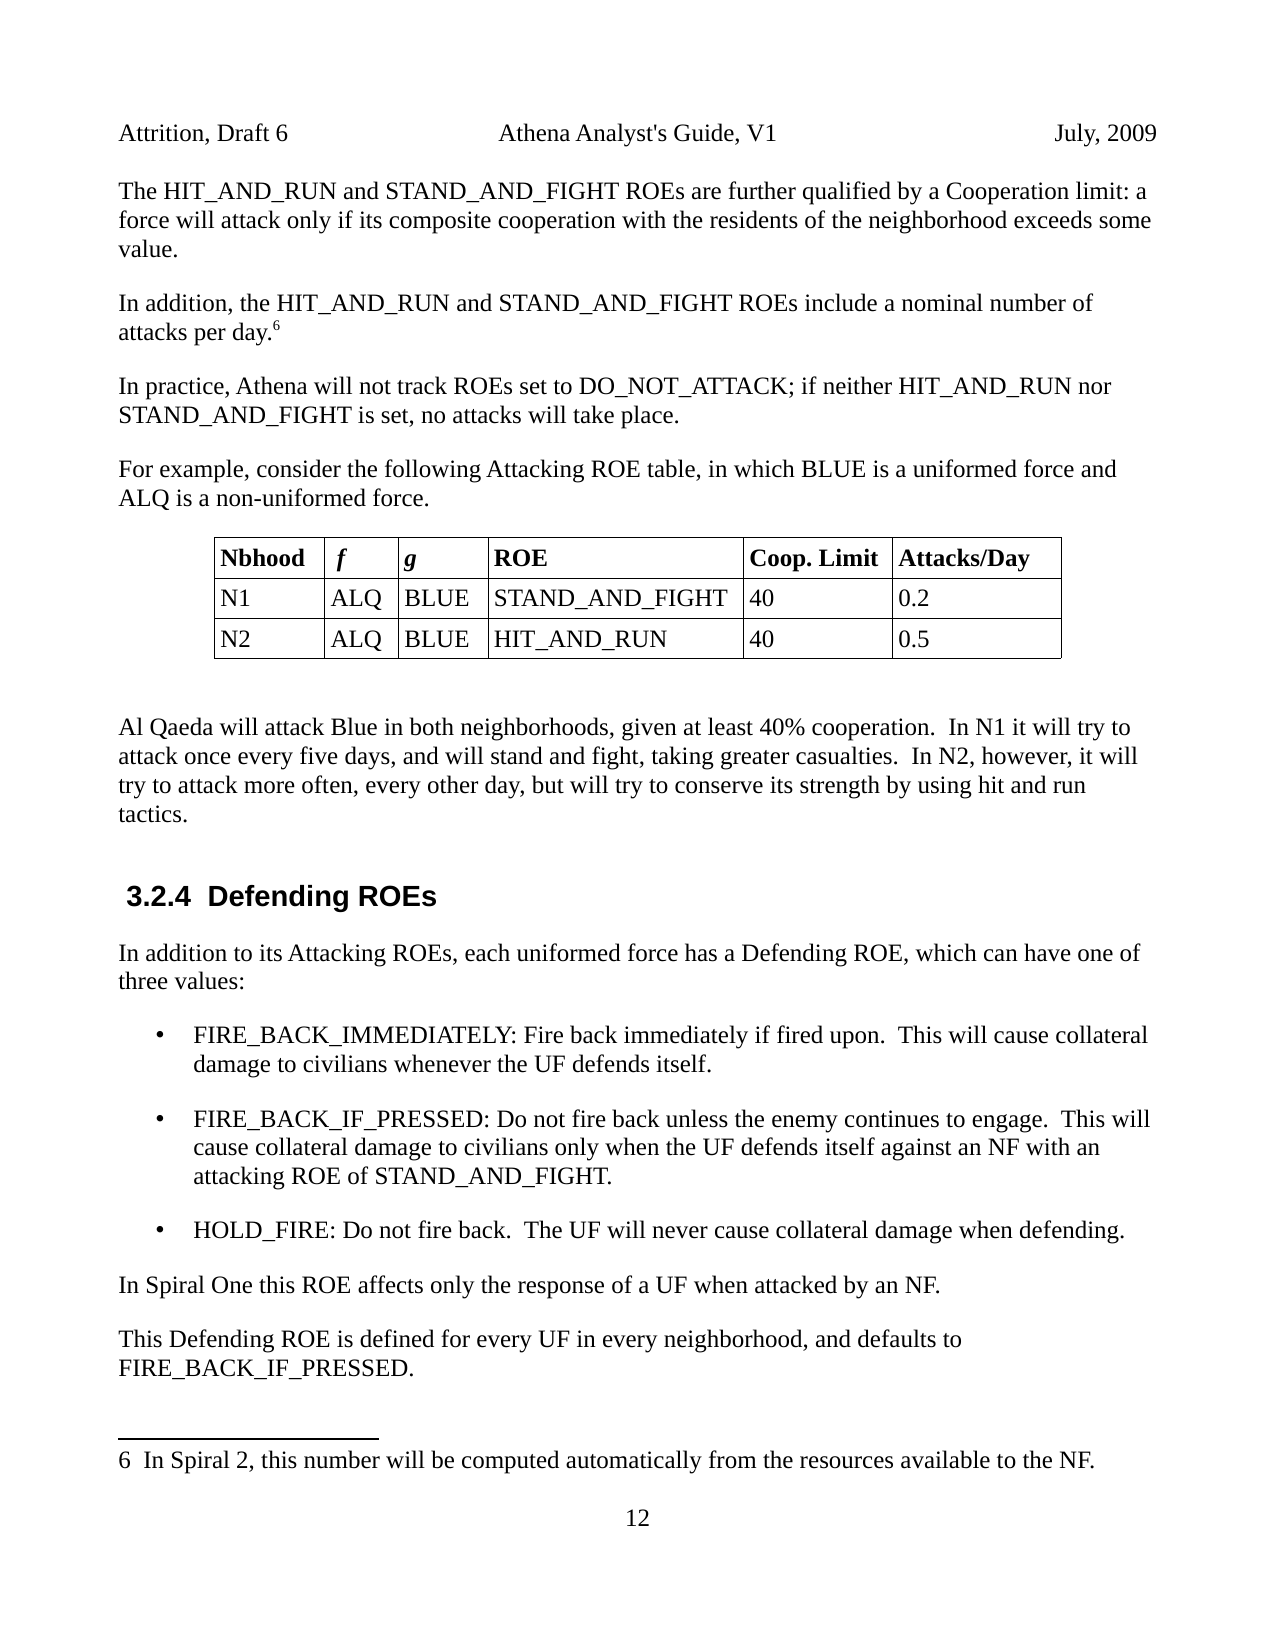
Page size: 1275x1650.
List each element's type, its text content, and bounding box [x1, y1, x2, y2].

table_header ROE [489, 538, 743, 577]
table_cell STAND_AND_FIGHT [489, 579, 743, 618]
table_cell HIT_AND_RUN [489, 619, 743, 658]
text In addition to its Attacking ROEs, each uniformed force has a Defending ROE, which can have one of three values: [118, 938, 1157, 995]
table_cell 0.2 [893, 579, 1061, 618]
table_header Nbhood [215, 538, 324, 577]
text In Spiral 2, this number will be computed automatically from the resources available to the NF. [118, 1445, 1157, 1474]
list FIRE_BACK_IF_PRESSED: Do not fire back unless the enemy continues to engage. This will cause collateral damage to civilians only when the UF defends itself against an NF with an attacking ROE of STAND_AND_FIGHT. [156, 1104, 1157, 1190]
text In practice, Athena will not track ROEs set to DO_NOT_ATTACK; if neither HIT_AND_RUN nor STAND_AND_FIGHT is set, no attacks will take place. [118, 371, 1157, 429]
list FIRE_BACK_IMMEDIATELY: Fire back immediately if fired upon. This will cause collateral damage to civilians whenever the UF defends itself. [156, 1021, 1157, 1078]
table_cell N2 [215, 619, 324, 658]
table_cell 0.5 [893, 619, 1061, 658]
table_cell 40 [744, 579, 892, 618]
table_cell ALQ [325, 579, 398, 618]
table_cell ALQ [325, 619, 398, 658]
text Al Qaeda will attack Blue in both neighborhoods, given at least 40% cooperation. In N1 it will try to attack once every five days, and will stand and fight, taking greater casualties. In N2, however, it will try to attack more often, every other day, but will try to conserve its strength by using hit and run tactics. [118, 712, 1157, 827]
table_header g [399, 538, 488, 577]
table_cell 40 [744, 619, 892, 658]
table_cell BLUE [399, 579, 488, 618]
text In Spiral One this ROE affects only the response of a UF when attacked by an NF. [118, 1270, 1157, 1298]
table_header Coop. Limit [744, 538, 892, 577]
text For example, consider the following Attacking ROE table, in which BLUE is a uniformed force and ALQ is a non-uniformed force. [118, 454, 1157, 512]
text The HIT_AND_RUN and STAND_AND_FIGHT ROEs are further qualified by a Cooperation limit: a force will attack only if its composite cooperation with the residents of the neighborhood exceeds some value. [118, 176, 1157, 263]
table_header Attacks/Day [893, 538, 1061, 577]
table_cell BLUE [399, 619, 488, 658]
text This Defending ROE is defined for every UF in every neighborhood, and defaults to FIRE_BACK_IF_PRESSED. [118, 1324, 1157, 1381]
table_cell N1 [215, 579, 324, 618]
list HOLD_FIRE: Do not fire back. The UF will never cause collateral damage when defending. [156, 1215, 1157, 1244]
table_header f [325, 538, 398, 577]
subtitle Defending ROEs [118, 878, 1157, 912]
text In addition, the HIT_AND_RUN and STAND_AND_FIGHT ROEs include a nominal number of attacks per day. [118, 288, 1157, 346]
